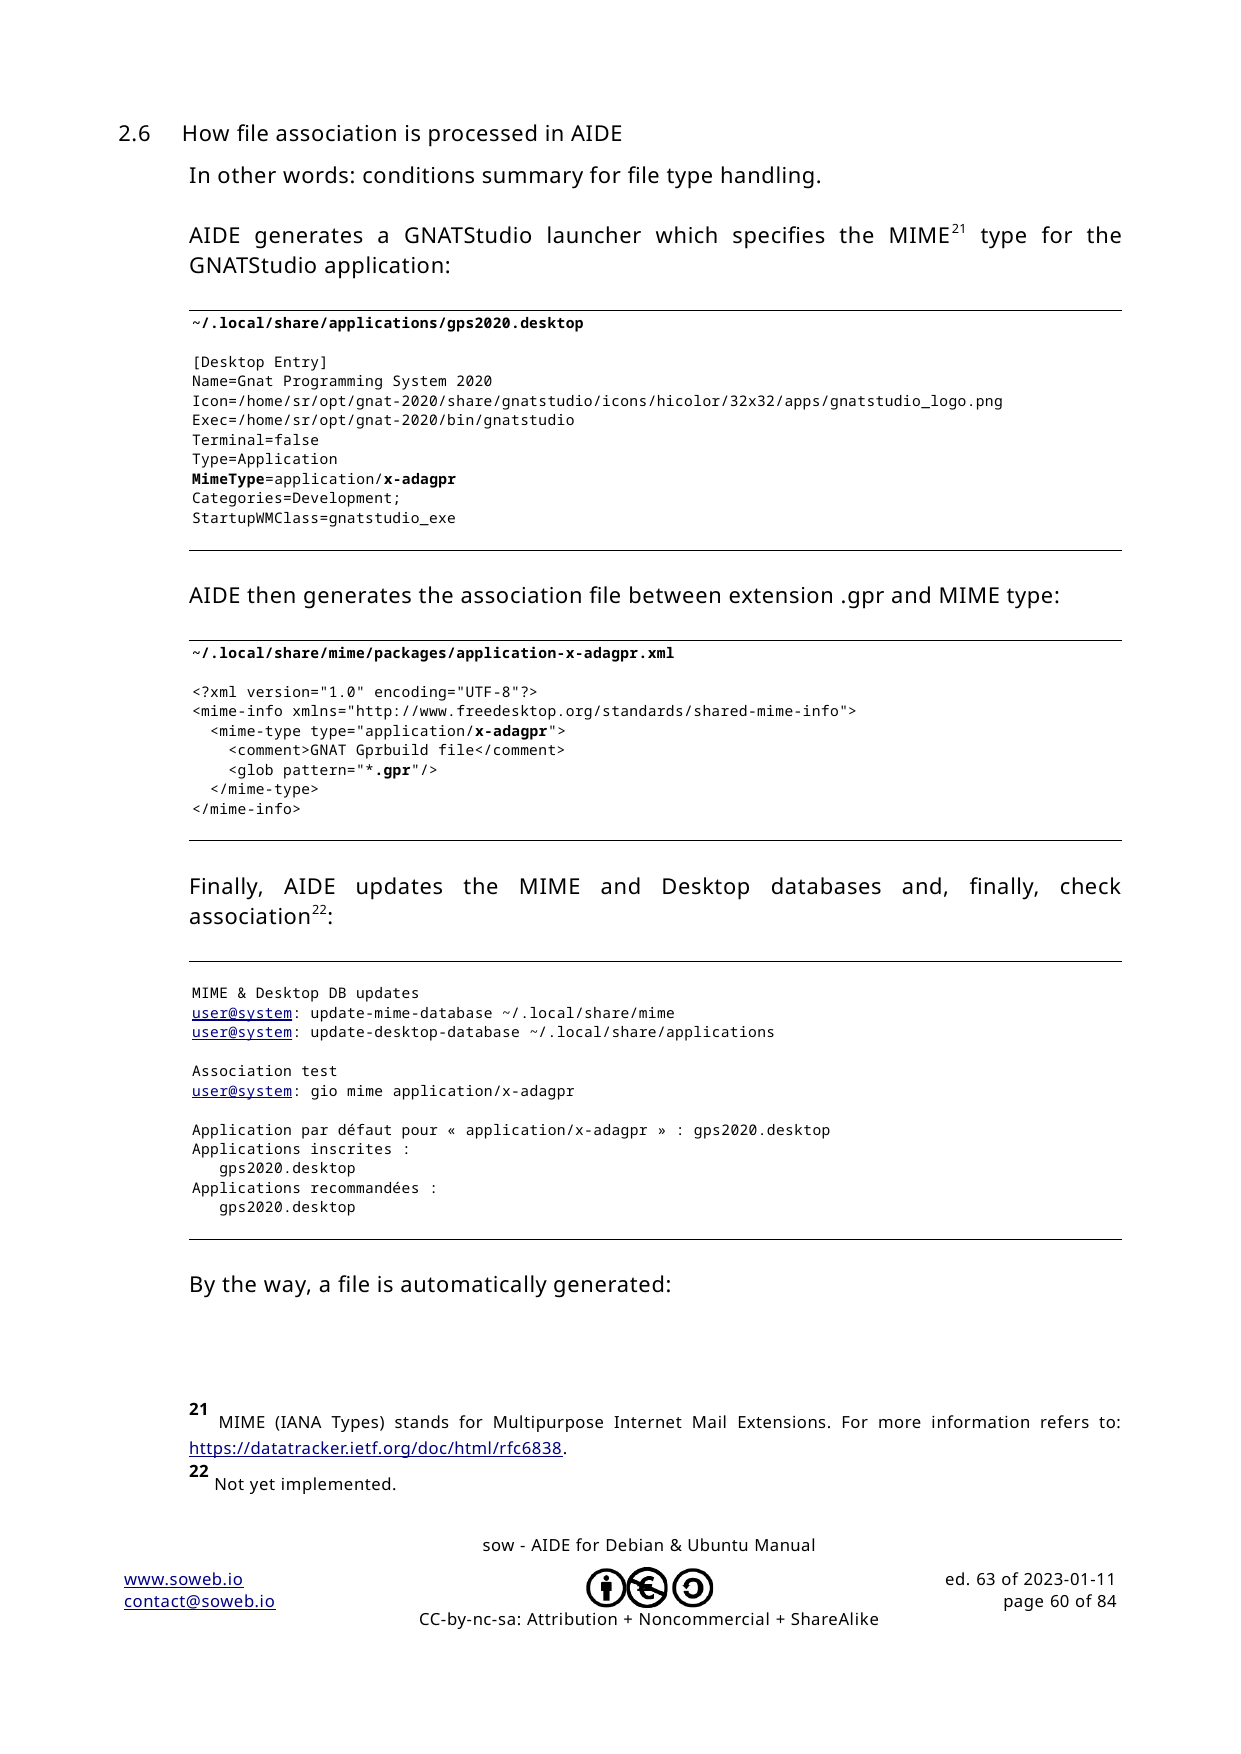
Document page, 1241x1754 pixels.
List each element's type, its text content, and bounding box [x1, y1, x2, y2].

list gps2020.desktop [189, 1194, 1122, 1239]
list gps2020.desktop [189, 1155, 1122, 1175]
list Name=Gnat Programming System 2020 [189, 368, 1122, 388]
picture [585, 1567, 668, 1608]
list Terminal=false [189, 427, 1122, 446]
list MimeType=application/x-adagpr [189, 466, 1122, 485]
text AIDE generates a GNATStudio launcher which specifies the MIME type for the GNATStudio application: [189, 220, 1122, 280]
list StartupWMClass=gnatstudio_exe [189, 505, 1122, 550]
text Finally, AIDE updates the MIME and Desktop databases and, finally, check association: [189, 841, 1122, 961]
text Not yet implemented. [189, 1459, 1122, 1499]
picture [672, 1567, 714, 1608]
list Applications recommandées : [189, 1175, 1122, 1194]
list MIME & Desktop DB updates user@system: update-mime-database ~/.local/share/mime user@system: update-desktop-database ~/.local/share/applications Association test user@system: gio mime application/x-adagpr [189, 962, 1122, 1097]
list Icon=/home/sr/opt/gnat-2020/share/gnatstudio/icons/hicolor/32x32/apps/gnatstudio_logo.png [189, 388, 1122, 407]
list <glob pattern="*.gpr"/> [189, 757, 1122, 776]
subtitle How file association is processed in AIDE [118, 118, 1122, 148]
list Categories=Development; [189, 485, 1122, 505]
text MIME (IANA Types) stands for Multipurpose Internet Mail Extensions. For more information refers to: https://datatracker.ietf.org/doc/html/rfc6838. [189, 1397, 1122, 1459]
text AIDE then generates the association file between extension .gpr and MIME type: [189, 580, 1122, 610]
list Type=Application [189, 446, 1122, 466]
list <comment>GNAT Gprbuild file</comment> [189, 737, 1122, 757]
list ~/.local/share/applications/gps2020.desktop [Desktop Entry] [189, 311, 1122, 368]
list <mime-info xmlns="http://www.freedesktop.org/standards/shared-mime-info"> [189, 698, 1122, 718]
text In other words: conditions summary for file type handling. [189, 160, 1122, 190]
text By the way, a file is automatically generated: [189, 1269, 1122, 1299]
list Exec=/home/sr/opt/gnat-2020/bin/gnatstudio [189, 407, 1122, 427]
list Application par défaut pour « application/x-adagpr » : gps2020.desktop [189, 1097, 1122, 1136]
list Applications inscrites : [189, 1136, 1122, 1155]
list ~/.local/share/mime/packages/application-x-adagpr.xml <?xml version="1.0" encoding="UTF-8"?> [189, 641, 1122, 698]
list </mime-info> [189, 796, 1122, 818]
list </mime-type> [189, 776, 1122, 796]
list <mime-type type="application/x-adagpr"> [189, 718, 1122, 737]
